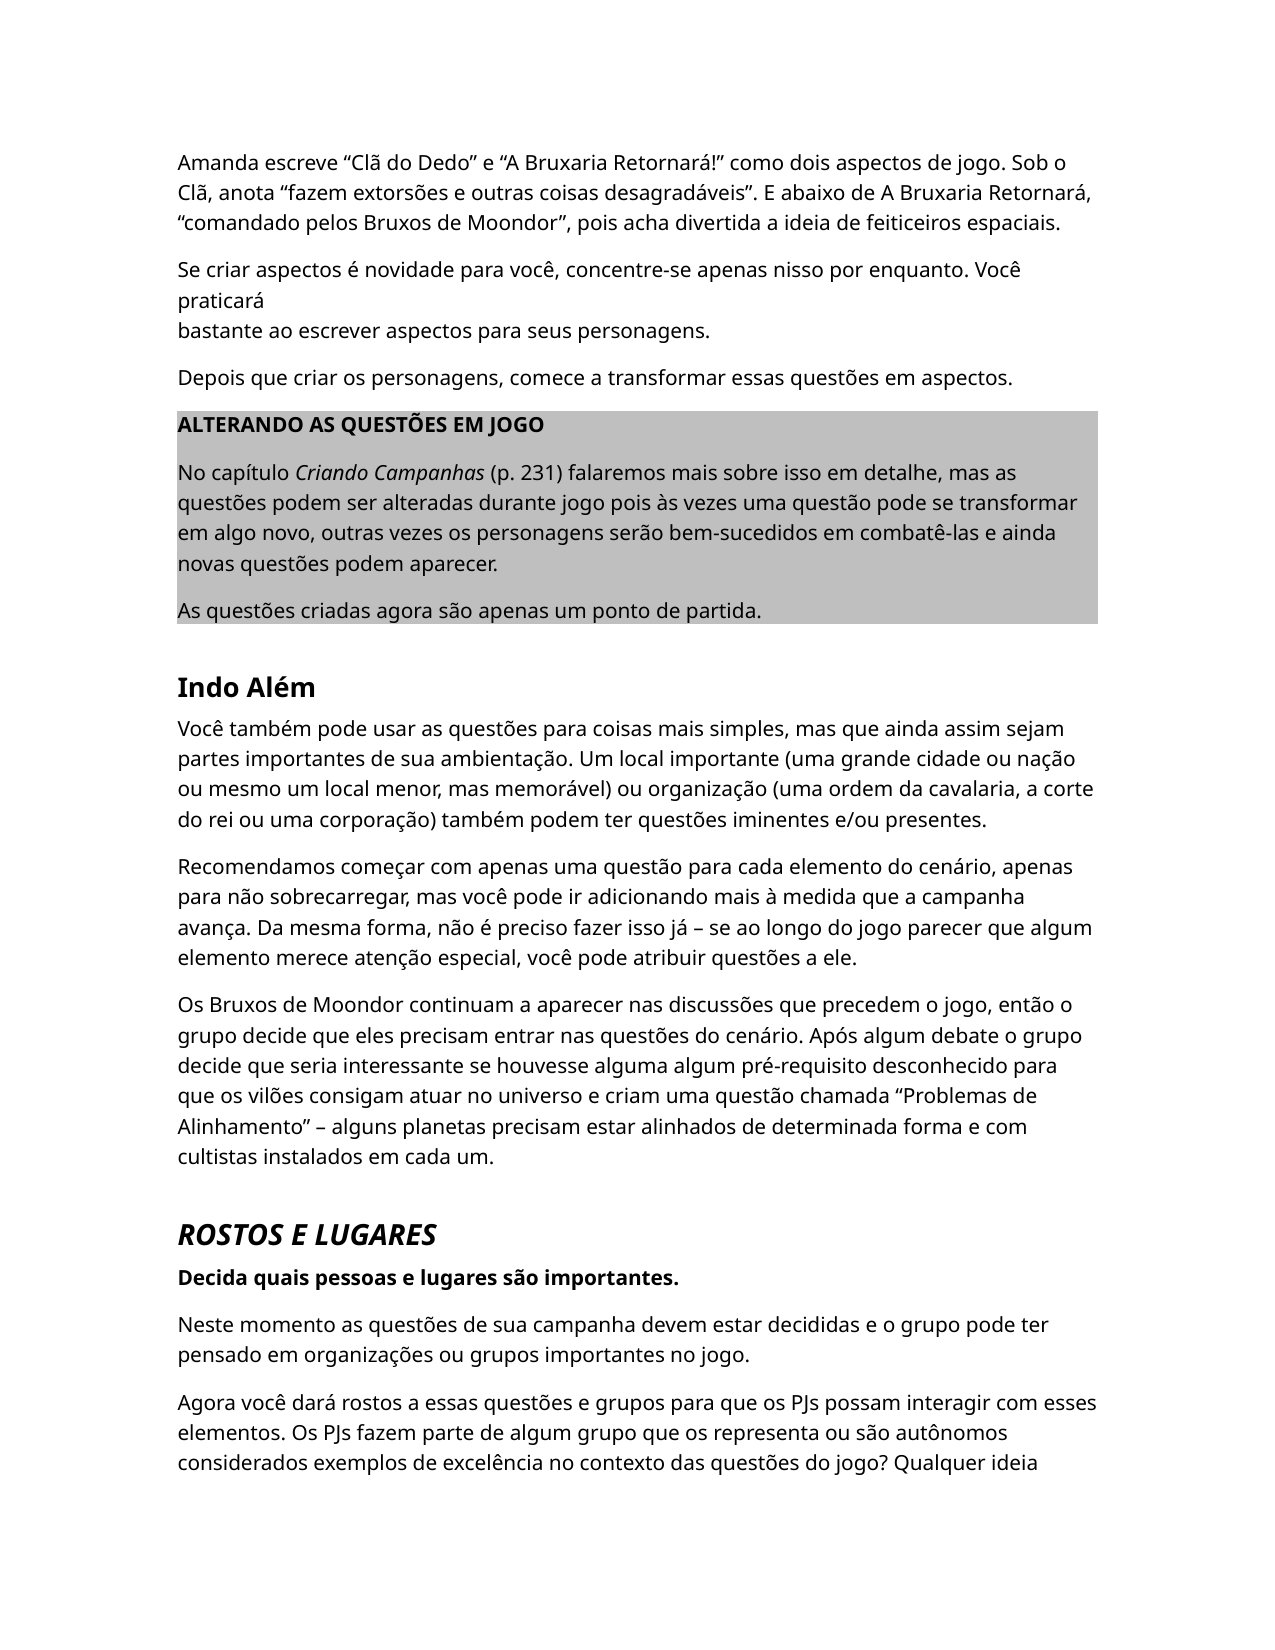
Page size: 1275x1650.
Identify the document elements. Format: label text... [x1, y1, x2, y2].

text Os Bruxos de Moondor continuam a aparecer nas discussões que precedem o jogo, então o grupo decide que eles precisam entrar nas questões do cenário. Após algum debate o grupo decide que seria interessante se houvesse alguma algum pré-requisito desconhecido para que os vilões consigam atuar no universo e criam uma questão chamada “Problemas de Alinhamento” – alguns planetas precisam estar alinhados de determinada forma e com cultistas instalados em cada um. [177, 990, 1098, 1171]
text As questões criadas agora são apenas um ponto de partida. [177, 596, 1098, 624]
text ALTERANDO AS QUESTÕES EM JOGO [177, 411, 1098, 439]
text Neste momento as questões de sua campanha devem estar decididas e o grupo pode ter pensado em organizações ou grupos importantes no jogo. [177, 1310, 1098, 1369]
subtitle ROSTOS E LUGARES [177, 1214, 1098, 1254]
text Se criar aspectos é novidade para você, concentre-se apenas nisso por enquanto. Você praticará bastante ao escrever aspectos para seus personagens. [177, 256, 1098, 345]
text Recomendamos começar com apenas uma questão para cada elemento do cenário, apenas para não sobrecarregar, mas você pode ir adicionando mais à medida que a campanha avança. Da mesma forma, não é preciso fazer isso já – se ao longo do jogo parecer que algum elemento merece atenção especial, você pode atribuir questões a ele. [177, 852, 1098, 972]
text Depois que criar os personagens, comece a transformar essas questões em aspectos. [177, 363, 1098, 392]
text Decida quais pessoas e lugares são importantes. [177, 1263, 1098, 1292]
subtitle Indo Além [177, 668, 1098, 705]
text Você também pode usar as questões para coisas mais simples, mas que ainda assim sejam partes importantes de sua ambientação. Um local importante (uma grande cidade ou nação ou mesmo um local menor, mas memorável) ou organização (uma ordem da cavalaria, a corte do rei ou uma corporação) também podem ter questões iminentes e/ou presentes. [177, 714, 1098, 833]
text Agora você dará rostos a essas questões e grupos para que os PJs possam interagir com esses elementos. Os PJs fazem parte de algum grupo que os representa ou são autônomos considerados exemplos de excelência no contexto das questões do jogo? Qualquer ideia [177, 1388, 1098, 1477]
text No capítulo Criando Campanhas (p. 231) falaremos mais sobre isso em detalhe, mas as questões podem ser alteradas durante jogo pois às vezes uma questão pode se transformar em algo novo, outras vezes os personagens serão bem-sucedidos em combatê-las e ainda novas questões podem aparecer. [177, 458, 1098, 577]
text Amanda escreve “Clã do Dedo” e “A Bruxaria Retornará!” como dois aspectos de jogo. Sob o Clã, anota “fazem extorsões e outras coisas desagradáveis”. E abaixo de A Bruxaria Retornará, “comandado pelos Bruxos de Moondor”, pois acha divertida a ideia de feiticeiros espaciais. [177, 148, 1098, 237]
